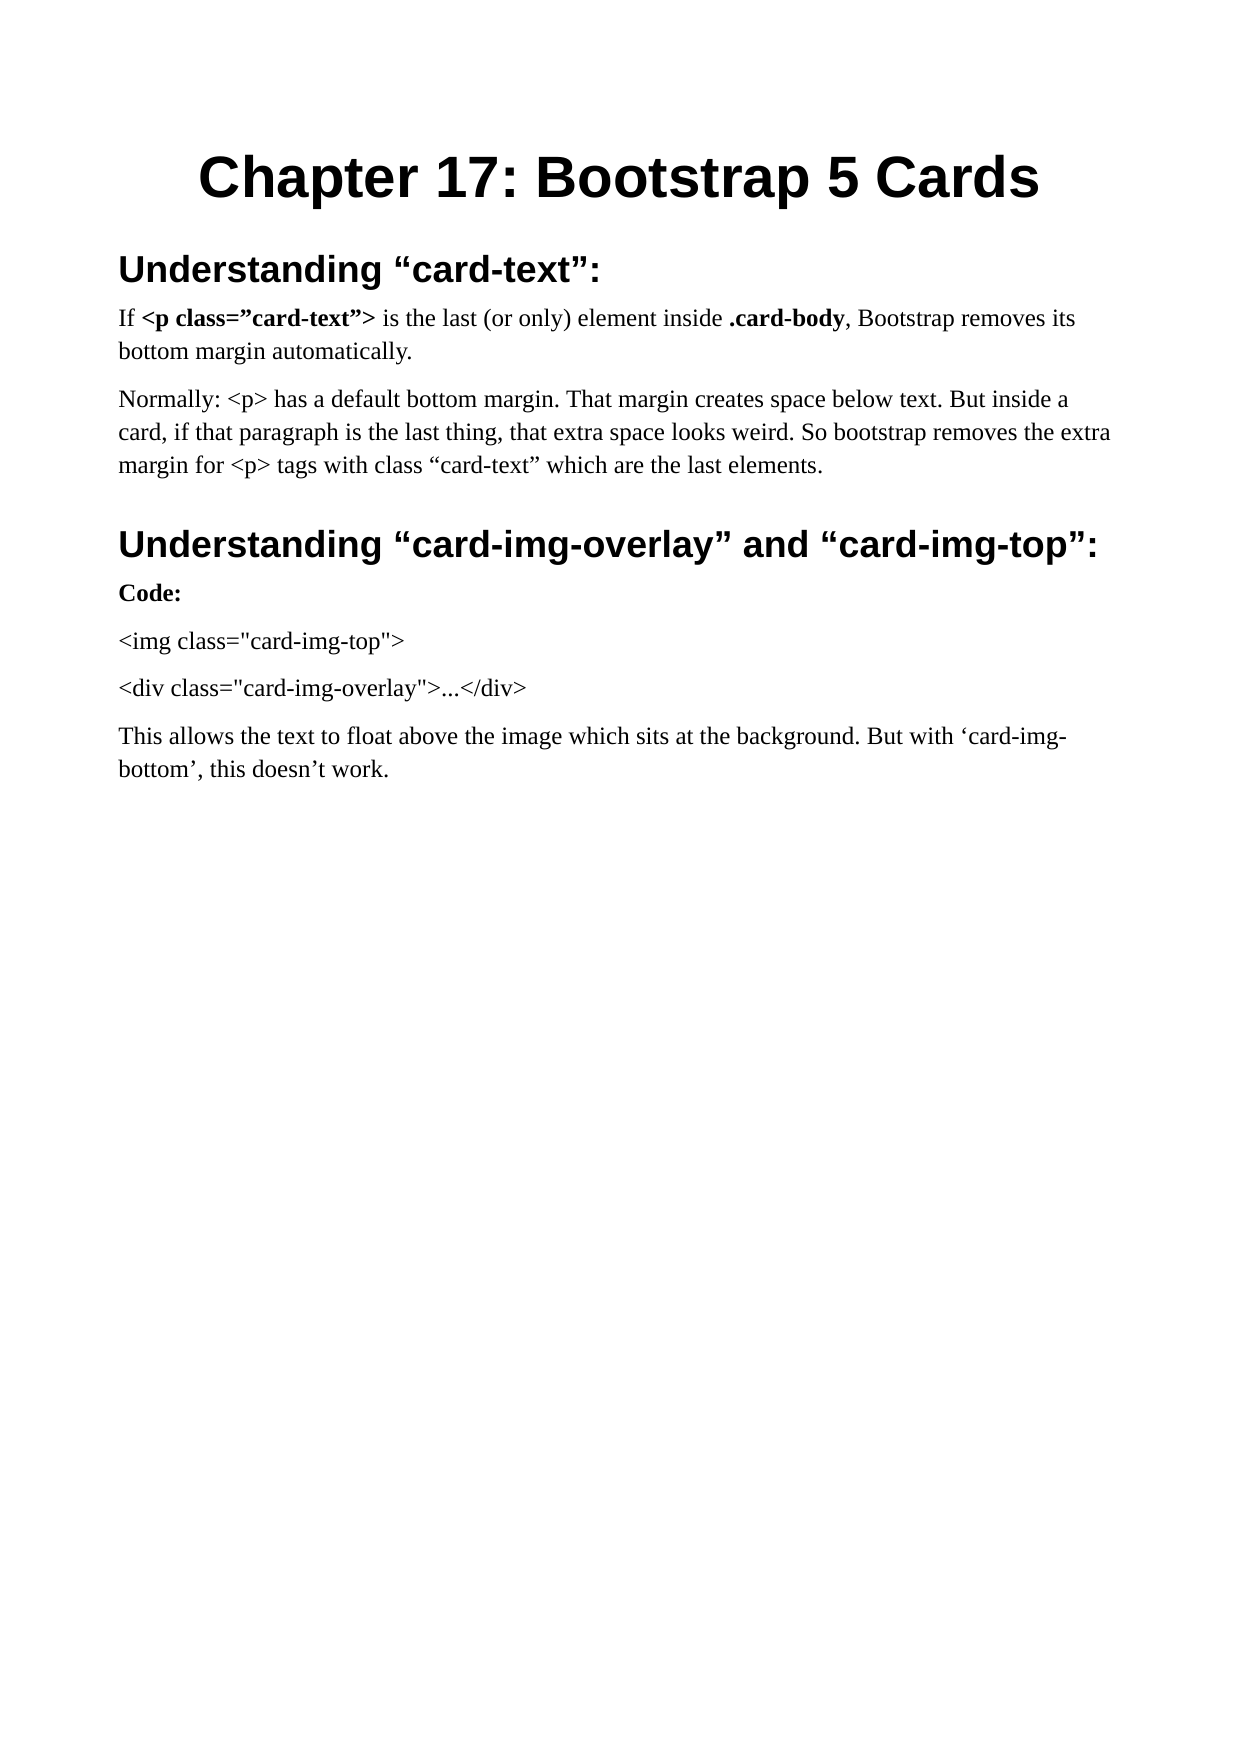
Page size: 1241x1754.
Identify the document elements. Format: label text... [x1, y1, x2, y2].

text This allows the text to float above the image which sits at the background. But with ‘card-img-bottom’, this doesn’t work. [118, 721, 1122, 783]
text <div class="card-img-overlay">...</div> [118, 673, 1122, 702]
title Chapter 17: Bootstrap 5 Cards [118, 143, 1122, 210]
text If <p class=”card-text”> is the last (or only) element inside .card-body, Bootstrap removes its bottom margin automatically. [118, 303, 1122, 365]
text Normally: <p> has a default bottom margin. That margin creates space below text. But inside a card, if that paragraph is the last thing, that extra space looks weird. So bootstrap removes the extra margin for <p> tags with class “card-text” which are the last elements. [118, 384, 1122, 479]
subtitle Understanding “card-img-overlay” and “card-img-top”: [118, 523, 1122, 566]
subtitle Understanding “card-text”: [118, 248, 1122, 291]
text Code: [118, 578, 1122, 607]
text <img class="card-img-top"> [118, 626, 1122, 654]
